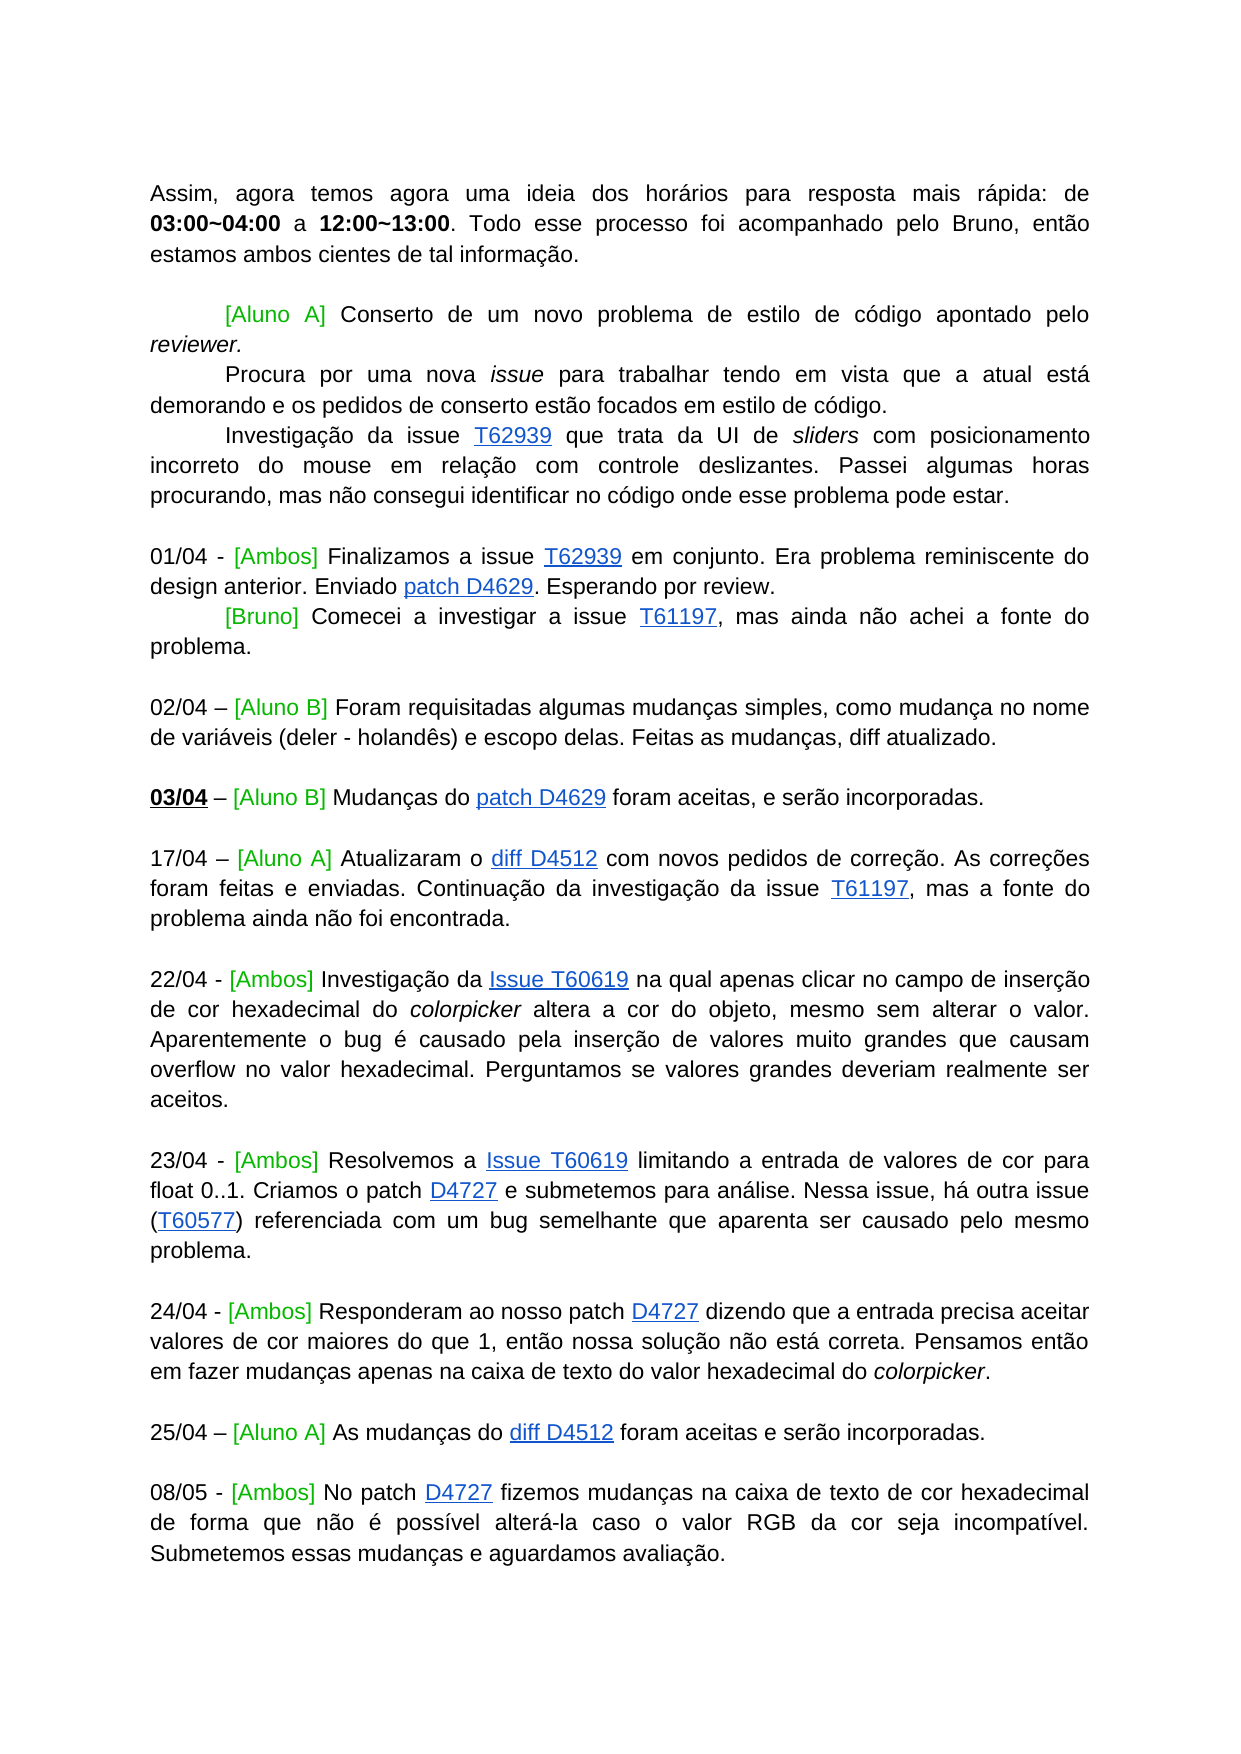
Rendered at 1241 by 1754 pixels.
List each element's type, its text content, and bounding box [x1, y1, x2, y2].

text 03/04 – [Aluno B] Mudanças do patch D4629 foram aceitas, e serão incorporadas. [150, 784, 1090, 811]
text 25/04 – [Aluno A] As mudanças do diff D4512 foram aceitas e serão incorporadas. [150, 1419, 1090, 1445]
text 01/04 - [Ambos] Finalizamos a issue T62939 em conjunto. Era problema reminiscente do design anterior. Enviado patch D4629. Esperando por review. [150, 543, 1090, 599]
text Procura por uma nova issue para trabalhar tendo em vista que a atual está demorando e os pedidos de conserto estão focados em estilo de código. [150, 361, 1090, 418]
text Assim, agora temos agora uma ideia dos horários para resposta mais rápida: de 03:00~04:00 a 12:00~13:00. Todo esse processo foi acompanhado pelo Bruno, então estamos ambos cientes de tal informação. [150, 180, 1090, 267]
text 24/04 - [Ambos] Responderam ao nosso patch D4727 dizendo que a entrada precisa aceitar valores de cor maiores do que 1, então nossa solução não está correta. Pensamos então em fazer mudanças apenas na caixa de texto do valor hexadecimal do colorpicker. [150, 1298, 1090, 1385]
text 22/04 - [Ambos] Investigação da Issue T60619 na qual apenas clicar no campo de inserção de cor hexadecimal do colorpicker altera a cor do objeto, mesmo sem alterar o valor. Aparentemente o bug é causado pela inserção de valores muito grandes que causam overflow no valor hexadecimal. Perguntamos se valores grandes deveriam realmente ser aceitos. [150, 966, 1090, 1113]
text Investigação da issue T62939 que trata da UI de sliders com posicionamento incorreto do mouse em relação com controle deslizantes. Passei algumas horas procurando, mas não consegui identificar no código onde esse problema pode estar. [150, 422, 1090, 509]
text [Aluno A] Conserto de um novo problema de estilo de código apontado pelo reviewer. [150, 301, 1090, 358]
text 02/04 – [Aluno B] Foram requisitadas algumas mudanças simples, como mudança no nome de variáveis (deler - holandês) e escopo delas. Feitas as mudanças, diff atualizado. [150, 694, 1090, 750]
text 23/04 - [Ambos] Resolvemos a Issue T60619 limitando a entrada de valores de cor para float 0..1. Criamos o patch D4727 e submetemos para análise. Nessa issue, há outra issue (T60577) referenciada com um bug semelhante que aparenta ser causado pelo mesmo problema. [150, 1147, 1090, 1264]
text 08/05 - [Ambos] No patch D4727 fizemos mudanças na caixa de texto de cor hexadecimal de forma que não é possível alterá-la caso o valor RGB da cor seja incompatível. Submetemos essas mudanças e aguardamos avaliação. [150, 1479, 1090, 1566]
text [Bruno] Comecei a investigar a issue T61197, mas ainda não achei a fonte do problema. [150, 603, 1090, 660]
text 17/04 – [Aluno A] Atualizaram o diff D4512 com novos pedidos de correção. As correções foram feitas e enviadas. Continuação da investigação da issue T61197, mas a fonte do problema ainda não foi encontrada. [150, 845, 1090, 932]
